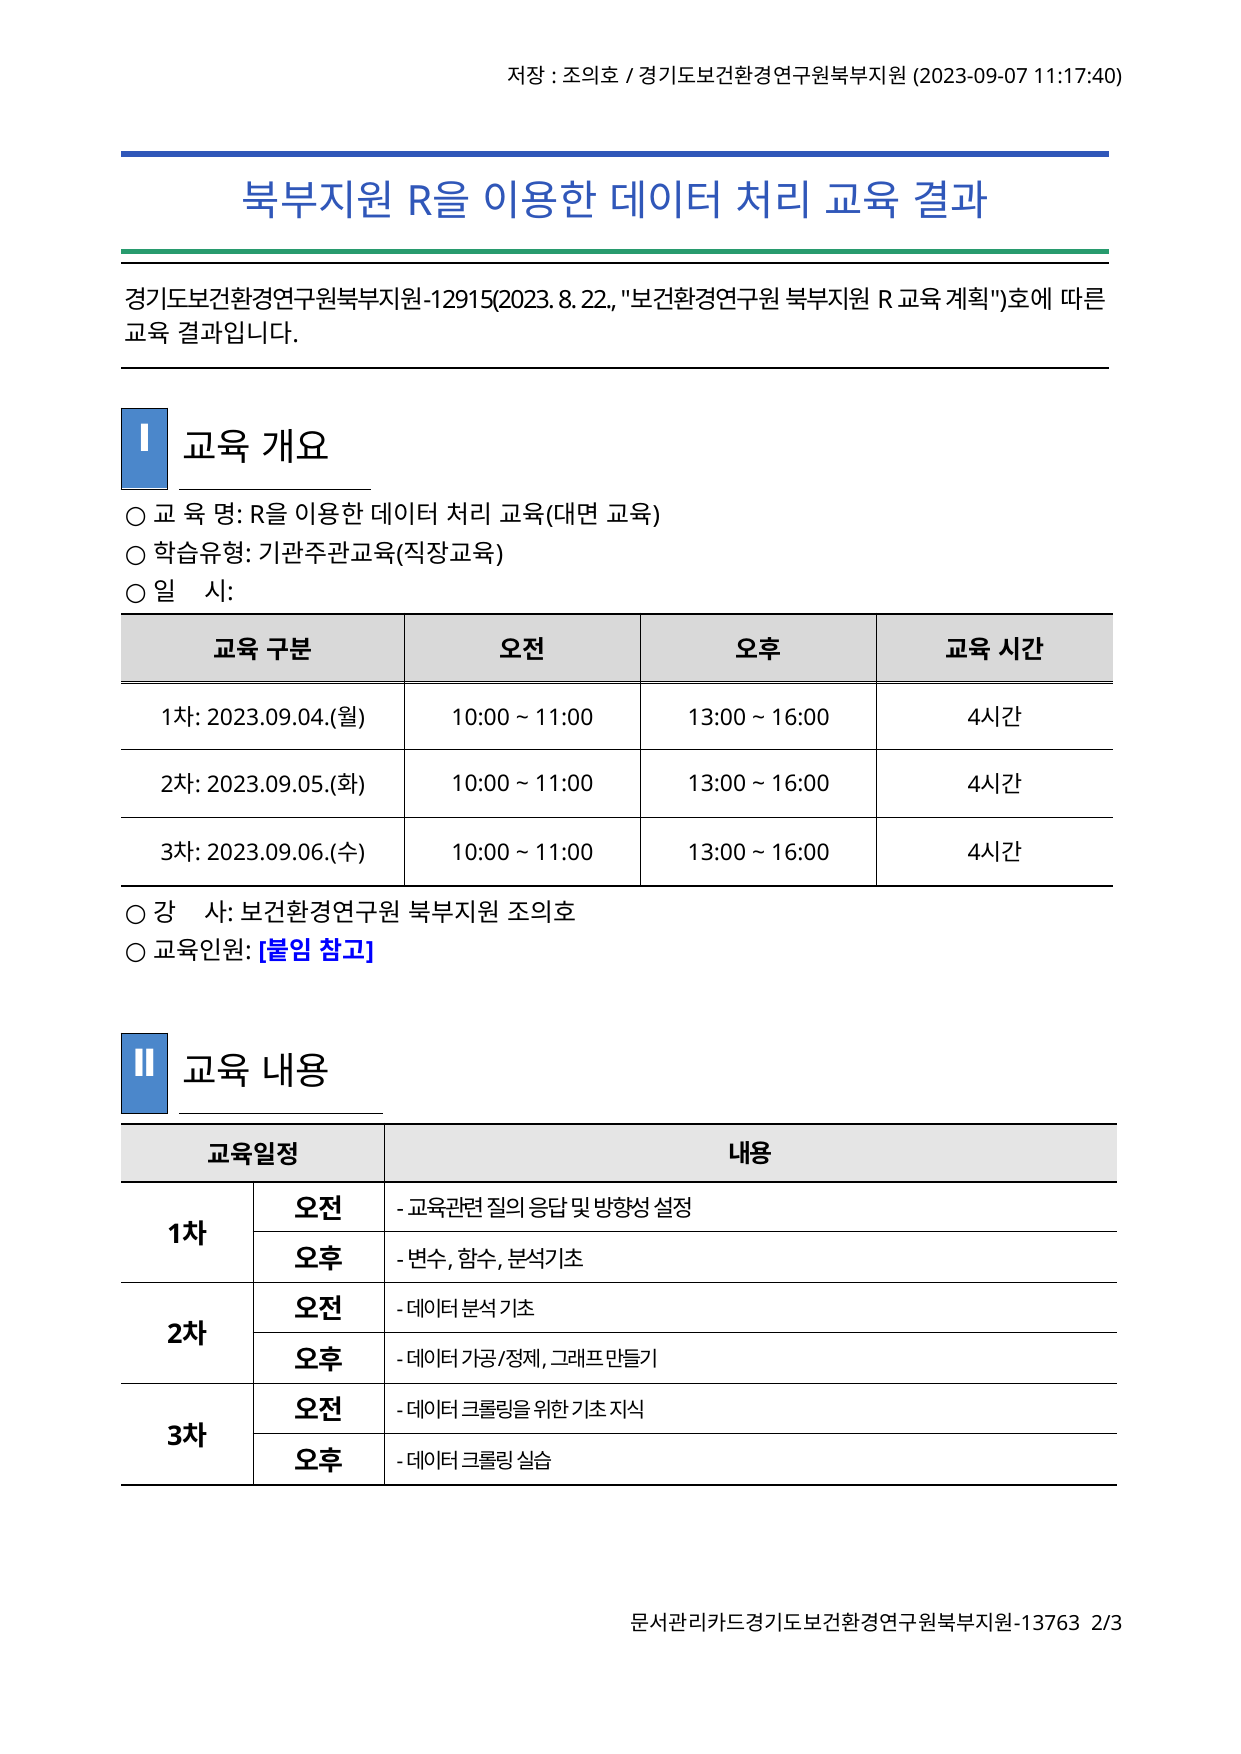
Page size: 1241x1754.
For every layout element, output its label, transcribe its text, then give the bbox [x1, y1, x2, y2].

text ○ 학습유형: 기관주관교육(직장교육) [118, 533, 1122, 569]
text ○ 교육인원: [붙임 참고] [118, 930, 1122, 967]
table_header 교육 구분 [121, 615, 404, 681]
table_cell 4시간 [877, 750, 1113, 817]
table_cell - 데이터 크롤링을 위한 기초 지식 [385, 1384, 1117, 1433]
table_cell - 변수, 함수, 분석기초 [385, 1232, 1117, 1282]
table_cell 2차 [121, 1283, 253, 1383]
table_header 북부지원 R을 이용한 데이터 처리 교육 결과 [121, 157, 1109, 249]
table_cell 10:00 ~ 11:00 [405, 684, 640, 749]
table_cell 오전 [254, 1283, 384, 1332]
table_header Ⅱ [122, 1034, 167, 1113]
table_cell 3차: 2023.09.06.(수) [121, 818, 404, 885]
table_cell 4시간 [877, 684, 1113, 749]
table_cell - 데이터 크롤링 실습 [385, 1434, 1117, 1484]
table_header 교육 내용 [179, 1033, 383, 1113]
table_cell 3차 [121, 1384, 253, 1484]
table_cell 1차 [121, 1183, 253, 1282]
table_cell 13:00 ~ 16:00 [641, 684, 876, 749]
table_header [168, 1033, 179, 1113]
table_cell 오후 [254, 1333, 384, 1383]
table_cell 2차: 2023.09.05.(화) [121, 750, 404, 817]
table_cell 1차: 2023.09.04.(월) [121, 684, 404, 749]
table_cell 오후 [254, 1232, 384, 1282]
table_header Ⅰ [122, 409, 167, 488]
table_header 오후 [641, 615, 876, 681]
table_cell 13:00 ~ 16:00 [641, 818, 876, 885]
table_header 오전 [405, 615, 640, 681]
table_header 교육 시간 [877, 615, 1113, 681]
table_cell - 데이터 분석 기초 [385, 1283, 1117, 1332]
table_header 경기도보건환경연구원북부지원-12915(2023. 8. 22., "보건환경연구원 북부지원 R 교육 계획")호에 따른 교육 결과입니다. [121, 264, 1109, 367]
table_cell - 교육관련 질의 응답 및 방향성 설정 [385, 1183, 1117, 1231]
table_cell 4시간 [877, 818, 1113, 885]
text ○ 교 육 명: R을 이용한 데이터 처리 교육(대면 교육) [118, 495, 1122, 531]
table_cell - 데이터 가공/정제, 그래프 만들기 [385, 1333, 1117, 1383]
table_cell 13:00 ~ 16:00 [641, 750, 876, 817]
table_cell 오후 [254, 1434, 384, 1484]
table_cell 오전 [254, 1183, 384, 1231]
table_cell 10:00 ~ 11:00 [405, 750, 640, 817]
table_header 교육일정 [121, 1125, 384, 1181]
table_cell 오전 [254, 1384, 384, 1433]
table_cell 10:00 ~ 11:00 [405, 818, 640, 885]
table_header [168, 408, 179, 488]
text ○ 강 사: 보건환경연구원 북부지원 조의호 [118, 892, 1122, 928]
table_header 내용 [385, 1125, 1117, 1181]
table_header 교육 개요 [179, 408, 371, 488]
text ○ 일 시: [118, 571, 1122, 608]
